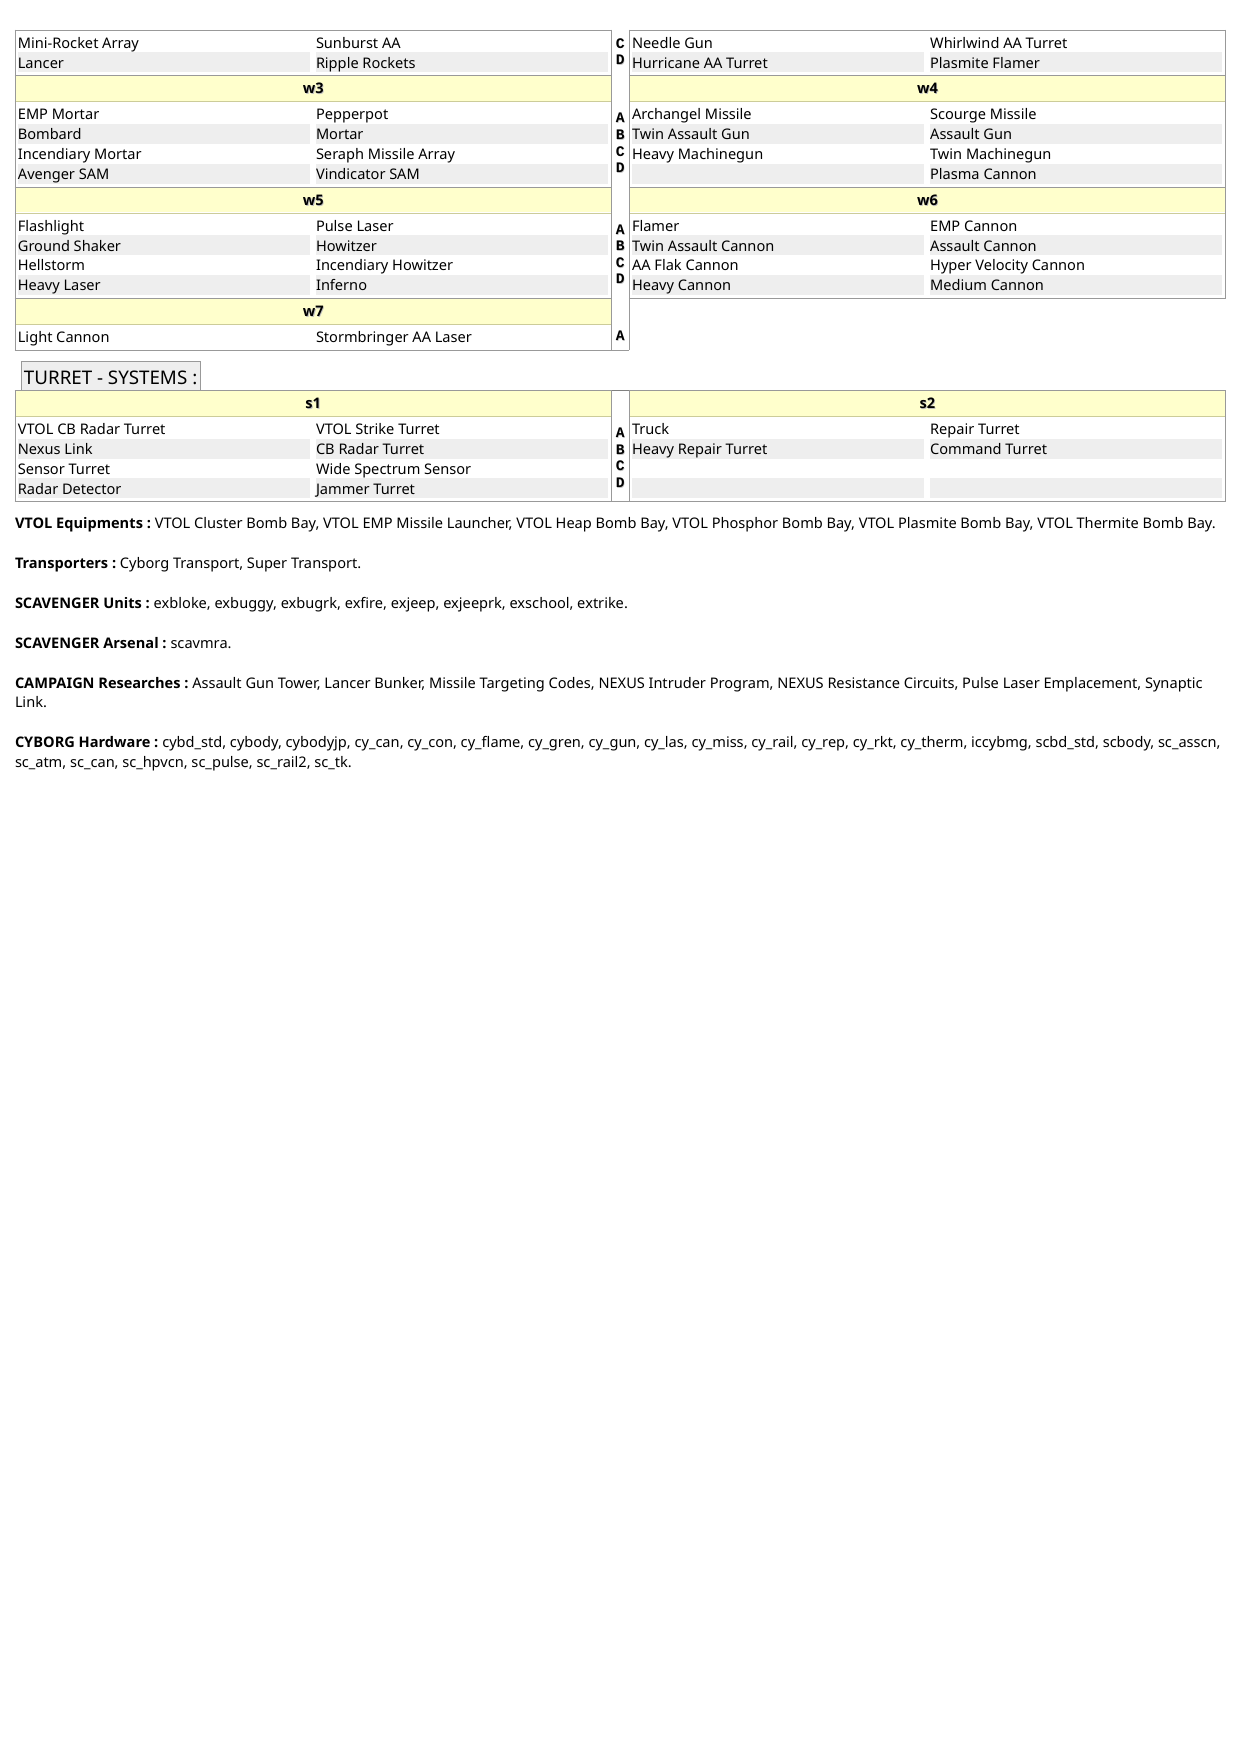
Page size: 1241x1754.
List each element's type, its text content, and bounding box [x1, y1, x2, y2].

table_header s2 [630, 391, 1225, 416]
text CAMPAIGN Researches : Assault Gun Tower, Lancer Bunker, Missile Targeting Codes, NEXUS Intruder Program, NEXUS Resistance Circuits, Pulse Laser Emplacement, Synaptic Link. [15, 672, 1225, 712]
table_cell Flamer Twin Assault Cannon AA Flak Cannon Heavy Cannon [630, 214, 927, 298]
table_cell Pepperpot Mortar Seraph Missile Array Vindicator SAM [313, 102, 611, 187]
text SCAVENGER Units : exbloke, exbuggy, exbugrk, exfire, exjeep, exjeeprk, exschool, extrike. [15, 593, 1225, 613]
table_cell w3 [16, 76, 611, 101]
table_cell Archangel Missile Twin Assault Gun Heavy Machinegun [630, 102, 927, 187]
table_cell Sunburst AA Ripple Rockets [313, 31, 611, 75]
table_cell Flashlight Ground Shaker Hellstorm Heavy Laser [16, 214, 313, 298]
table_cell Light Cannon [16, 325, 313, 349]
table_cell A B C D [612, 101, 629, 187]
table_cell EMP Cannon Assault Cannon Hyper Velocity Cannon Medium Cannon [927, 214, 1225, 298]
text Transporters : Cyborg Transport, Super Transport. [15, 553, 1225, 573]
table_cell Pulse Laser Howitzer Incendiary Howitzer Inferno [313, 214, 611, 298]
table_cell w6 [630, 188, 1225, 212]
table_cell Truck Heavy Repair Turret [630, 417, 927, 501]
table_cell C D [612, 30, 629, 75]
table_cell Needle Gun Hurricane AA Turret [630, 31, 927, 75]
table_cell Scourge Missile Assault Gun Twin Machinegun Plasma Cannon [927, 102, 1225, 187]
table_cell w5 [16, 188, 611, 212]
table_cell w7 [16, 299, 611, 324]
table_cell Repair Turret Command Turret [927, 417, 1225, 501]
table_cell A B C D [612, 416, 629, 501]
table_cell A B C D [612, 213, 629, 298]
table_cell [612, 298, 629, 324]
table_cell A [612, 324, 629, 349]
table_header TURRET - SYSTEMS : [15, 350, 1225, 390]
table_cell Mini-Rocket Array Lancer [16, 31, 313, 75]
table_cell Stormbringer AA Laser [313, 325, 611, 349]
table_cell EMP Mortar Bombard Incendiary Mortar Avenger SAM [16, 102, 313, 187]
table_header [612, 391, 629, 416]
table_cell [630, 299, 1225, 349]
table_cell VTOL CB Radar Turret Nexus Link Sensor Turret Radar Detector [16, 417, 313, 501]
table_cell [612, 75, 629, 101]
text CYBORG Hardware : cybd_std, cybody, cybodyjp, cy_can, cy_con, cy_flame, cy_gren, cy_gun, cy_las, cy_miss, cy_rail, cy_rep, cy_rkt, cy_therm, iccybmg, scbd_std, scbody, sc_asscn, sc_atm, sc_can, sc_hpvcn, sc_pulse, sc_rail2, sc_tk. [15, 732, 1225, 772]
table_header s1 [16, 391, 611, 416]
table_cell Whirlwind AA Turret Plasmite Flamer [927, 31, 1225, 75]
table_cell [612, 187, 629, 212]
table_cell VTOL Strike Turret CB Radar Turret Wide Spectrum Sensor Jammer Turret [313, 417, 611, 501]
text SCAVENGER Arsenal : scavmra. [15, 633, 1225, 652]
table_cell w4 [630, 76, 1225, 101]
text VTOL Equipments : VTOL Cluster Bomb Bay, VTOL EMP Missile Launcher, VTOL Heap Bomb Bay, VTOL Phosphor Bomb Bay, VTOL Plasmite Bomb Bay, VTOL Thermite Bomb Bay. [15, 513, 1225, 533]
